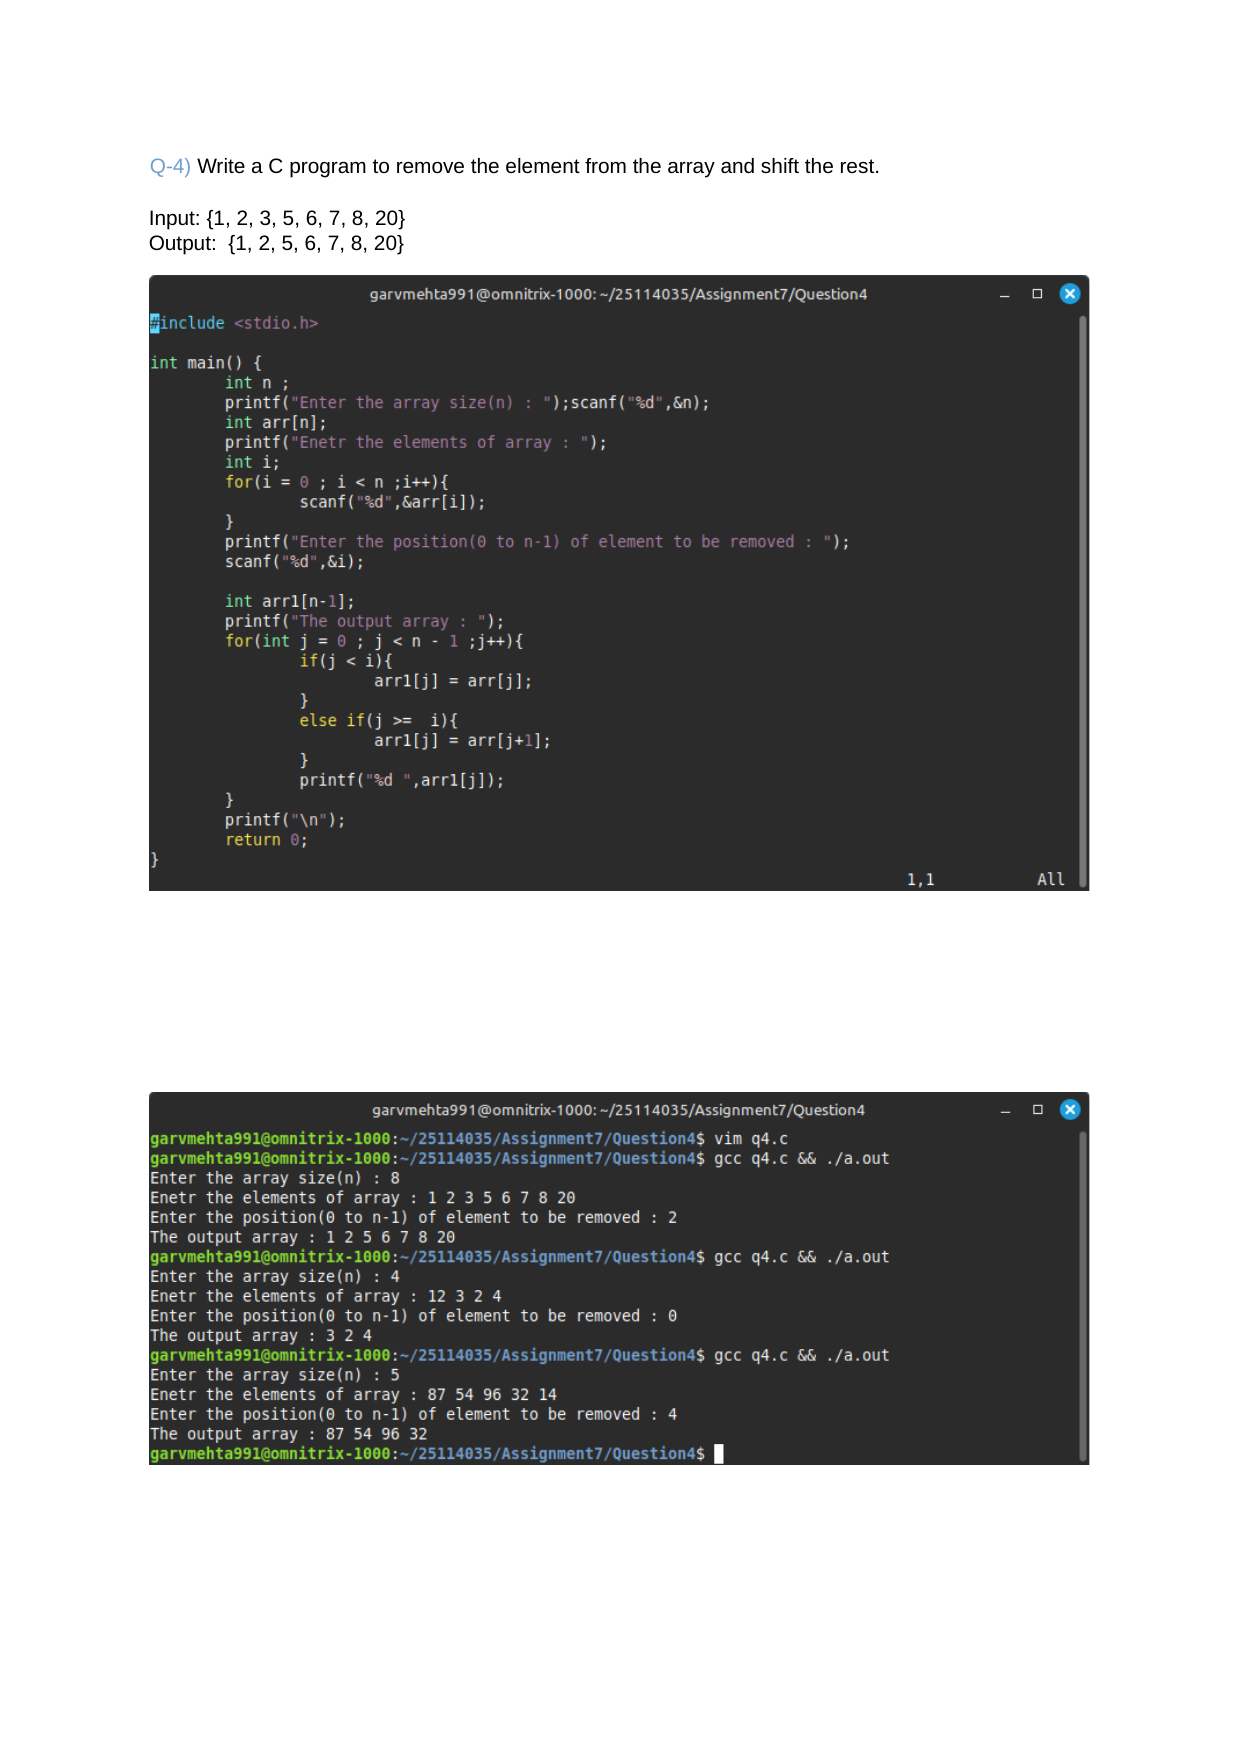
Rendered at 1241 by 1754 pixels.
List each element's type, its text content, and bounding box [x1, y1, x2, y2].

text Q-4) Write a C program to remove the element from the array and shift the rest. [149, 154, 1089, 178]
picture [149, 1092, 1090, 1465]
text Output: {1, 2, 5, 6, 7, 8, 20} [148, 231, 1089, 255]
text Input: {1, 2, 3, 5, 6, 7, 8, 20} [148, 206, 1089, 229]
picture [149, 275, 1090, 891]
